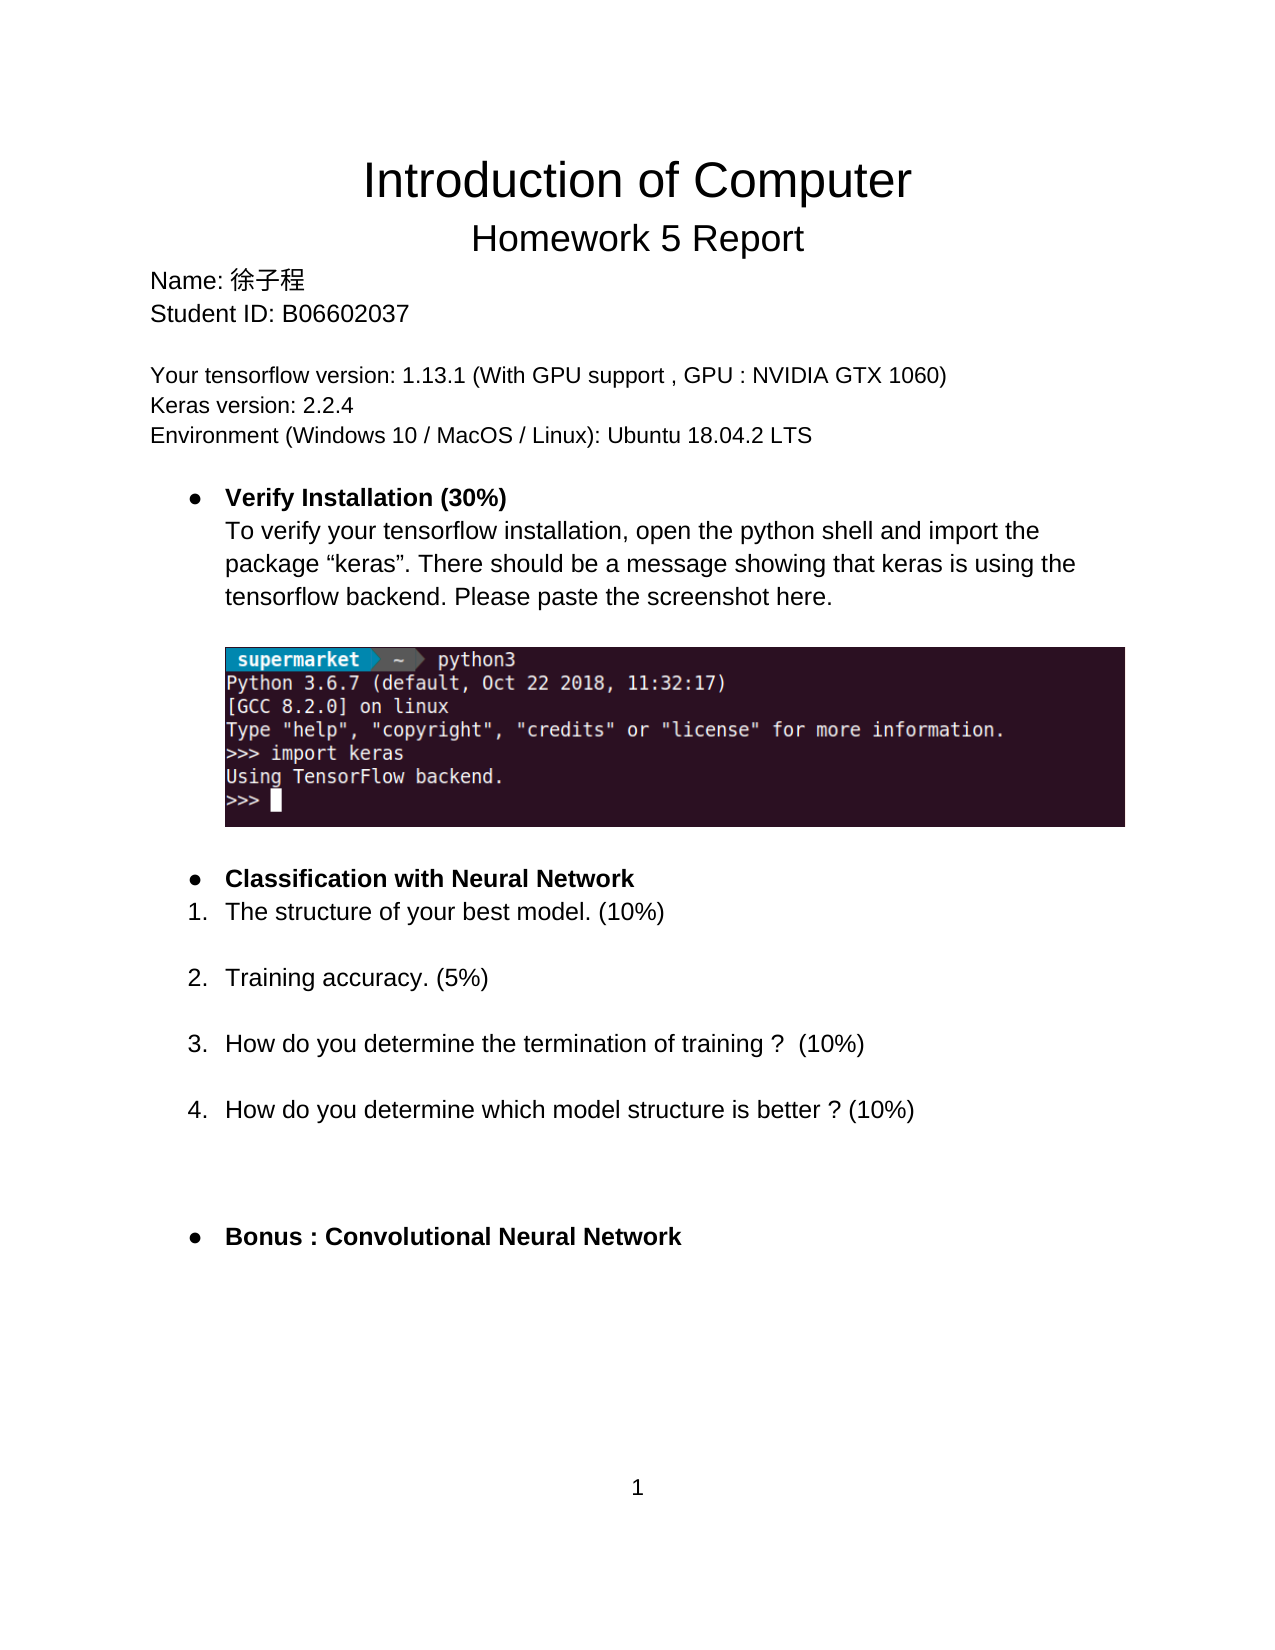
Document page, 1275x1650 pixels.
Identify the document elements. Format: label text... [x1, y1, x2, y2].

list Classification with Neural Network [187, 864, 1125, 893]
text Environment (Windows 10 / MacOS / Linux): Ubuntu 18.04.2 LTS [150, 422, 1125, 449]
list How do you determine which model structure is better ? (10%) [187, 1095, 1125, 1124]
picture [285, 656, 303, 666]
text Your tensorflow version: 1.13.1 (With GPU support , GPU : NVIDIA GTX 1060) [150, 362, 1125, 388]
list Training accuracy. (5%) [187, 963, 1125, 992]
picture [350, 653, 358, 666]
list Bonus : Convolutional Neural Network [187, 1222, 1125, 1250]
text Student ID: B06602037 [150, 299, 1125, 327]
text Name: 徐子程 [150, 266, 1125, 294]
text To verify your tensorflow installation, open the python shell and import the package “keras”. There should be a message showing that keras is using the tensorflow backend. Please paste the screenshot here. [225, 516, 1125, 611]
picture [339, 656, 348, 666]
text Homework 5 Report [150, 216, 1125, 259]
picture [319, 652, 337, 666]
list Verify Installation (30%) [187, 483, 1125, 511]
picture [306, 656, 314, 666]
text Keras version: 2.2.4 [150, 392, 1125, 418]
text Introduction of Computer [150, 150, 1125, 207]
picture [250, 656, 258, 666]
picture [225, 647, 1125, 827]
list The structure of your best model. (10%) [187, 897, 1125, 926]
picture [240, 656, 247, 666]
list How do you determine the termination of training ? (10%) [187, 1029, 1125, 1058]
